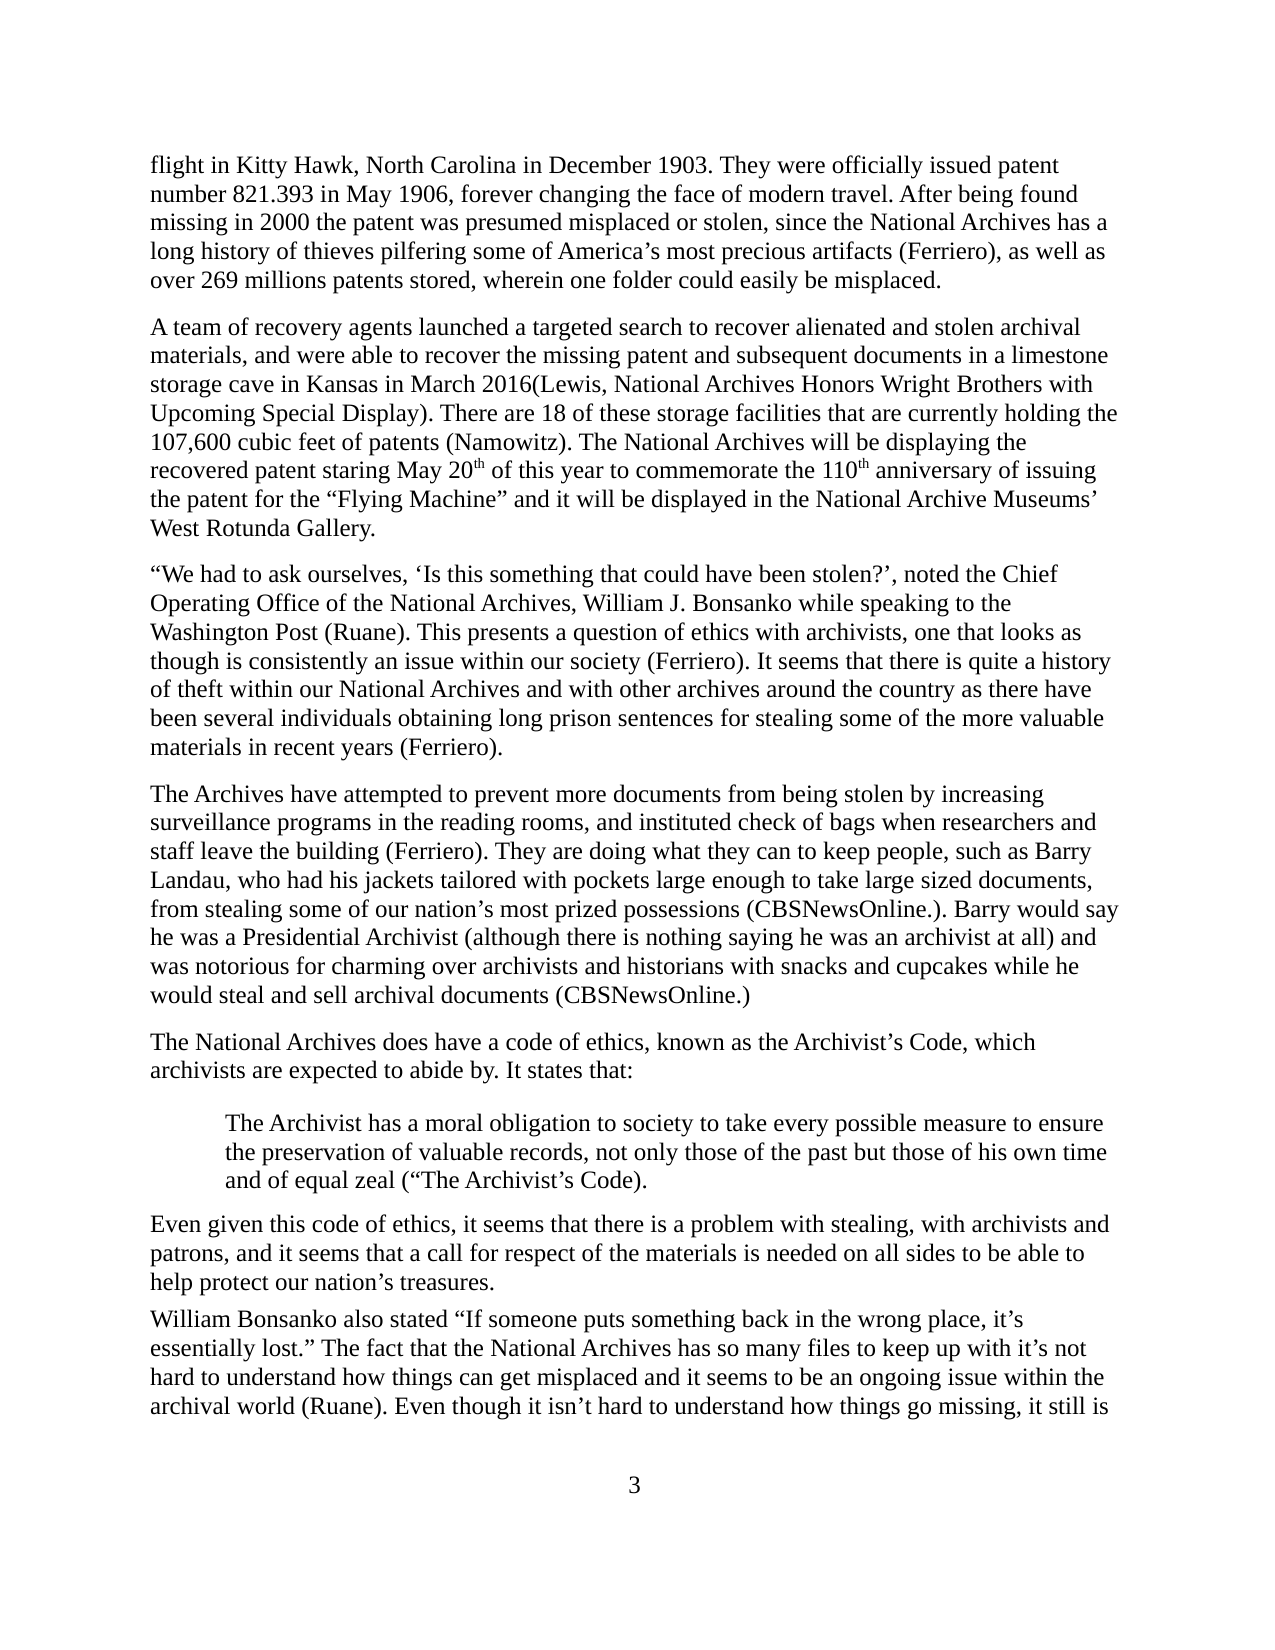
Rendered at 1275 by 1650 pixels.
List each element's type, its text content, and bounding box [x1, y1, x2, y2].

text A team of recovery agents launched a targeted search to recover alienated and stolen archival materials, and were able to recover the missing patent and subsequent documents in a limestone storage cave in Kansas in March 2016(Lewis, National Archives Honors Wright Brothers with Upcoming Special Display). There are 18 of these storage facilities that are currently holding the 107,600 cubic feet of patents (Namowitz). The National Archives will be displaying the recovered patent staring May 20th of this year to commemorate the 110th anniversary of issuing the patent for the “Flying Machine” and it will be displayed in the National Archive Museums’ West Rotunda Gallery. [150, 312, 1125, 542]
text The National Archives does have a code of ethics, known as the Archivist’s Code, which archivists are expected to abide by. It states that: [150, 1027, 1125, 1084]
text “We had to ask ourselves, ‘Is this something that could have been stolen?’, noted the Chief Operating Office of the National Archives, William J. Bonsanko while speaking to the Washington Post (Ruane). This presents a question of ethics with archivists, one that looks as though is consistently an issue within our society (Ferriero). It seems that there is quite a history of theft within our National Archives and with other archives around the country as there have been several individuals obtaining long prison sentences for stealing some of the more valuable materials in recent years (Ferriero). [150, 559, 1125, 761]
text flight in Kitty Hawk, North Carolina in December 1903. They were officially issued patent number 821.393 in May 1906, forever changing the face of modern travel. After being found missing in 2000 the patent was presumed misplaced or stolen, since the National Archives has a long history of thieves pilfering some of America’s most precious artifacts (Ferriero), as well as over 269 millions patents stored, wherein one folder could easily be misplaced. [150, 150, 1125, 294]
text The Archives have attempted to prevent more documents from being stolen by increasing surveillance programs in the reading rooms, and instituted check of bags when researchers and staff leave the building (Ferriero). They are doing what they can to keep people, such as Barry Landau, who had his jackets tailored with pockets large enough to take large sized documents, from stealing some of our nation’s most prized possessions (CBSNewsOnline.). Barry would say he was a Presidential Archivist (although there is nothing saying he was an archivist at all) and was notorious for charming over archivists and historians with snacks and cupcakes while he would steal and sell archival documents (CBSNewsOnline.) [150, 779, 1125, 1009]
text The Archivist has a moral obligation to society to take every possible measure to ensure the preservation of valuable records, not only those of the past but those of his own time and of equal zeal (“The Archivist’s Code). [225, 1108, 1125, 1194]
text Even given this code of ethics, it seems that there is a problem with stealing, with archivists and patrons, and it seems that a call for respect of the materials is needed on all sides to be able to help protect our nation’s treasures. [150, 1209, 1125, 1296]
text William Bonsanko also stated “If someone puts something back in the wrong place, it’s essentially lost.” The fact that the National Archives has so many files to keep up with it’s not hard to understand how things can get misplaced and it seems to be an ongoing issue within the archival world (Ruane). Even though it isn’t hard to understand how things go missing, it still is [150, 1304, 1125, 1419]
